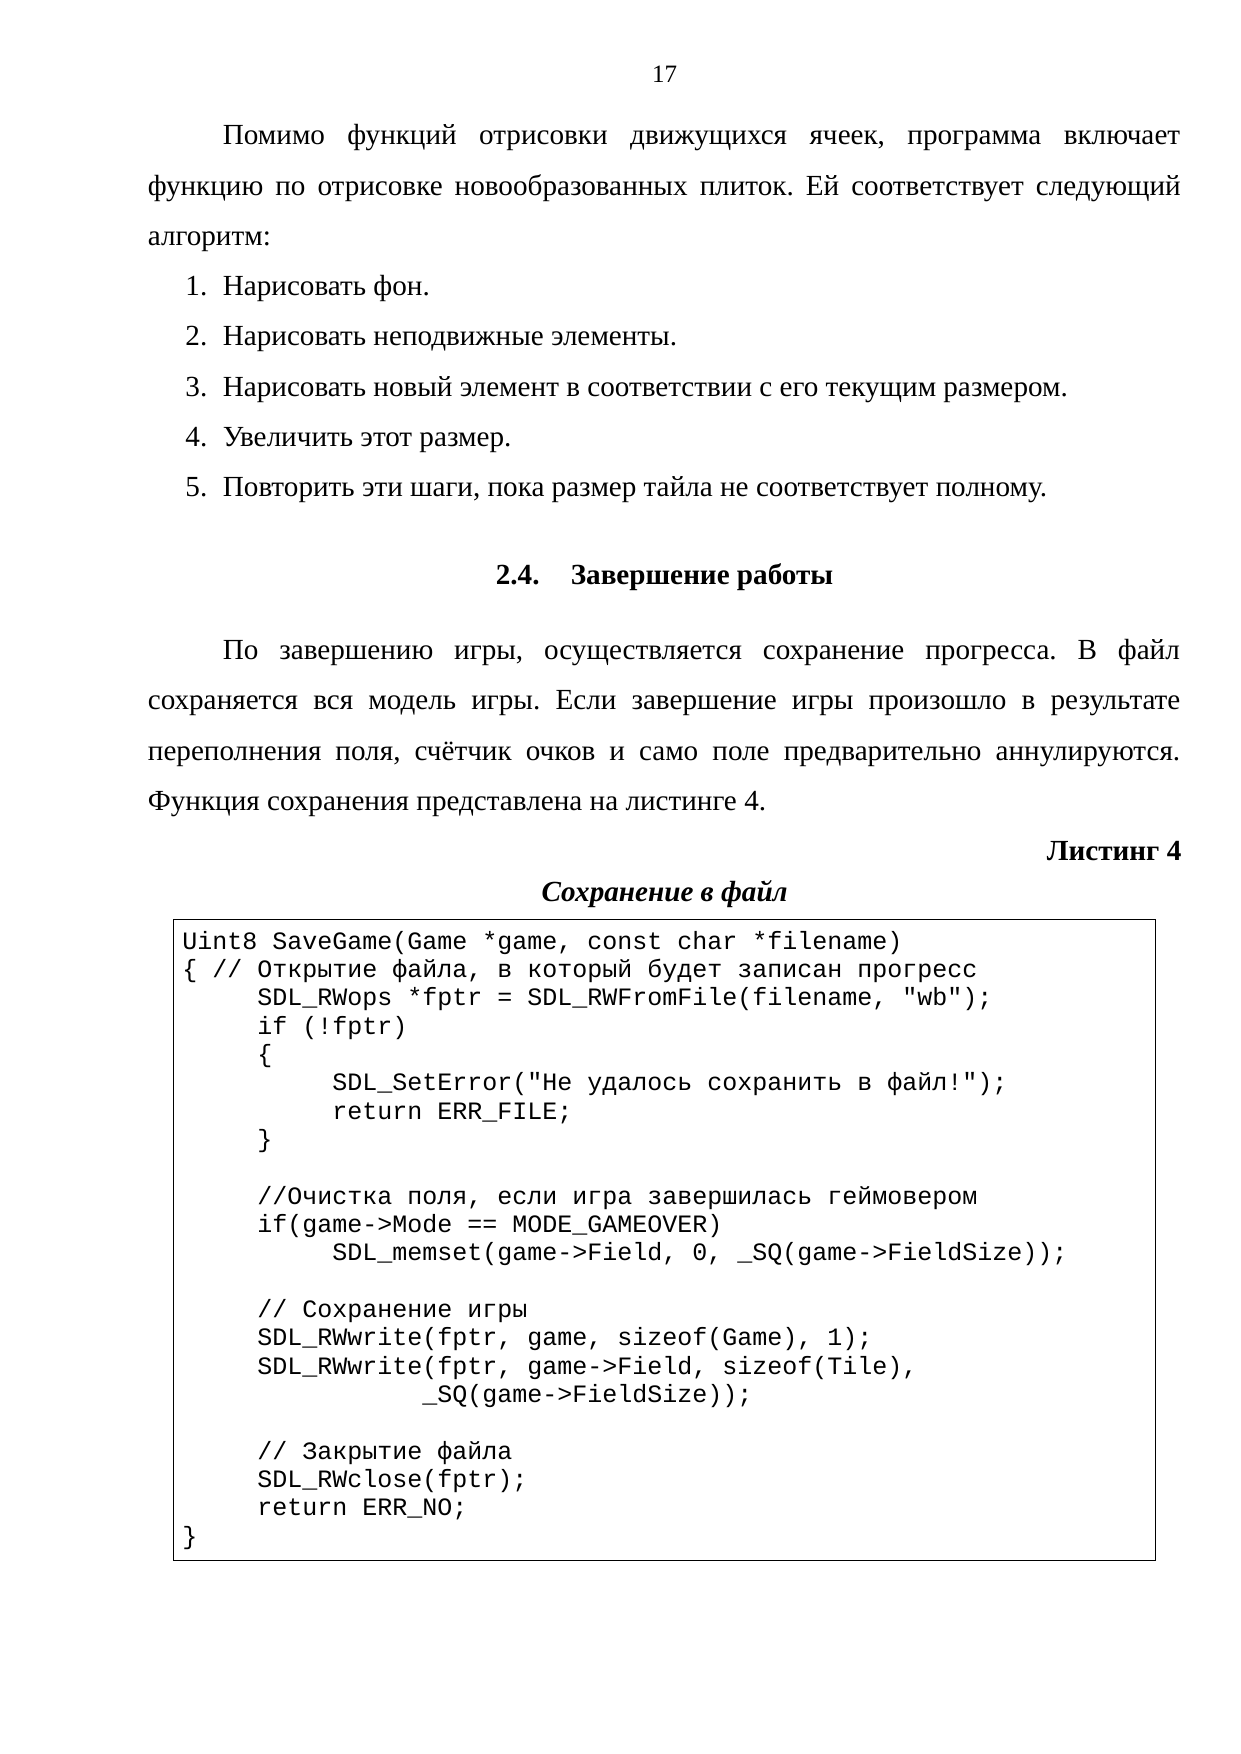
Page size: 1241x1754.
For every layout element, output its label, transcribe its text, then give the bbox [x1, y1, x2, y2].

text _SQ(game->FieldSize)); [182, 1382, 1147, 1410]
subtitle Завершение работы [148, 557, 1181, 591]
list Повторить эти шаги, пока размер тайла не соответствует полному. [185, 469, 1181, 503]
text } [182, 1523, 1147, 1552]
text // Сохранение игры [182, 1297, 1147, 1325]
text Листинг 4 [148, 833, 1181, 867]
text { [182, 1042, 1147, 1070]
text SDL_RWops *fptr = SDL_RWFromFile(filename, "wb"); [182, 985, 1147, 1013]
text return ERR_NO; [182, 1495, 1147, 1523]
text Uint8 SaveGame(Game *game, const char *filename) [182, 928, 1147, 957]
text SDL_SetError("Не удалось сохранить в файл!"); [182, 1070, 1147, 1098]
text SDL_RWwrite(fptr, game->Field, sizeof(Tile), [182, 1353, 1147, 1382]
text SDL_RWclose(fptr); [182, 1467, 1147, 1495]
text { // Открытие файла, в который будет записан прогресс [182, 957, 1147, 985]
list Нарисовать неподвижные элементы. [185, 318, 1181, 352]
text SDL_RWwrite(fptr, game, sizeof(Game), 1); [182, 1325, 1147, 1353]
text if(game->Mode == MODE_GAMEOVER) [182, 1212, 1147, 1240]
list Увеличить этот размер. [185, 419, 1181, 453]
list Нарисовать новый элемент в соответствии с его текущим размером. [185, 369, 1181, 402]
text if (!fptr) [182, 1013, 1147, 1042]
text //Очистка поля, если игра завершилась геймовером [182, 1183, 1147, 1212]
text return ERR_FILE; [182, 1098, 1147, 1127]
text SDL_memset(game->Field, 0, _SQ(game->FieldSize)); [182, 1240, 1147, 1268]
text По завершению игры, осуществляется сохранение прогресса. В файл сохраняется вся модель игры. Если завершение игры произошло в результате переполнения поля, счётчик очков и само поле предварительно аннулируются. Функция сохранения представлена на листинге 4. [148, 632, 1181, 817]
text // Закрытие файла [182, 1438, 1147, 1467]
list Нарисовать фон. [185, 268, 1181, 302]
text Помимо функций отрисовки движущихся ячеек, программа включает функцию по отрисовке новообразованных плиток. Ей соответствует следующий алгоритм: [148, 117, 1181, 251]
text Сохранение в файл [148, 874, 1181, 907]
text } [182, 1127, 1147, 1155]
